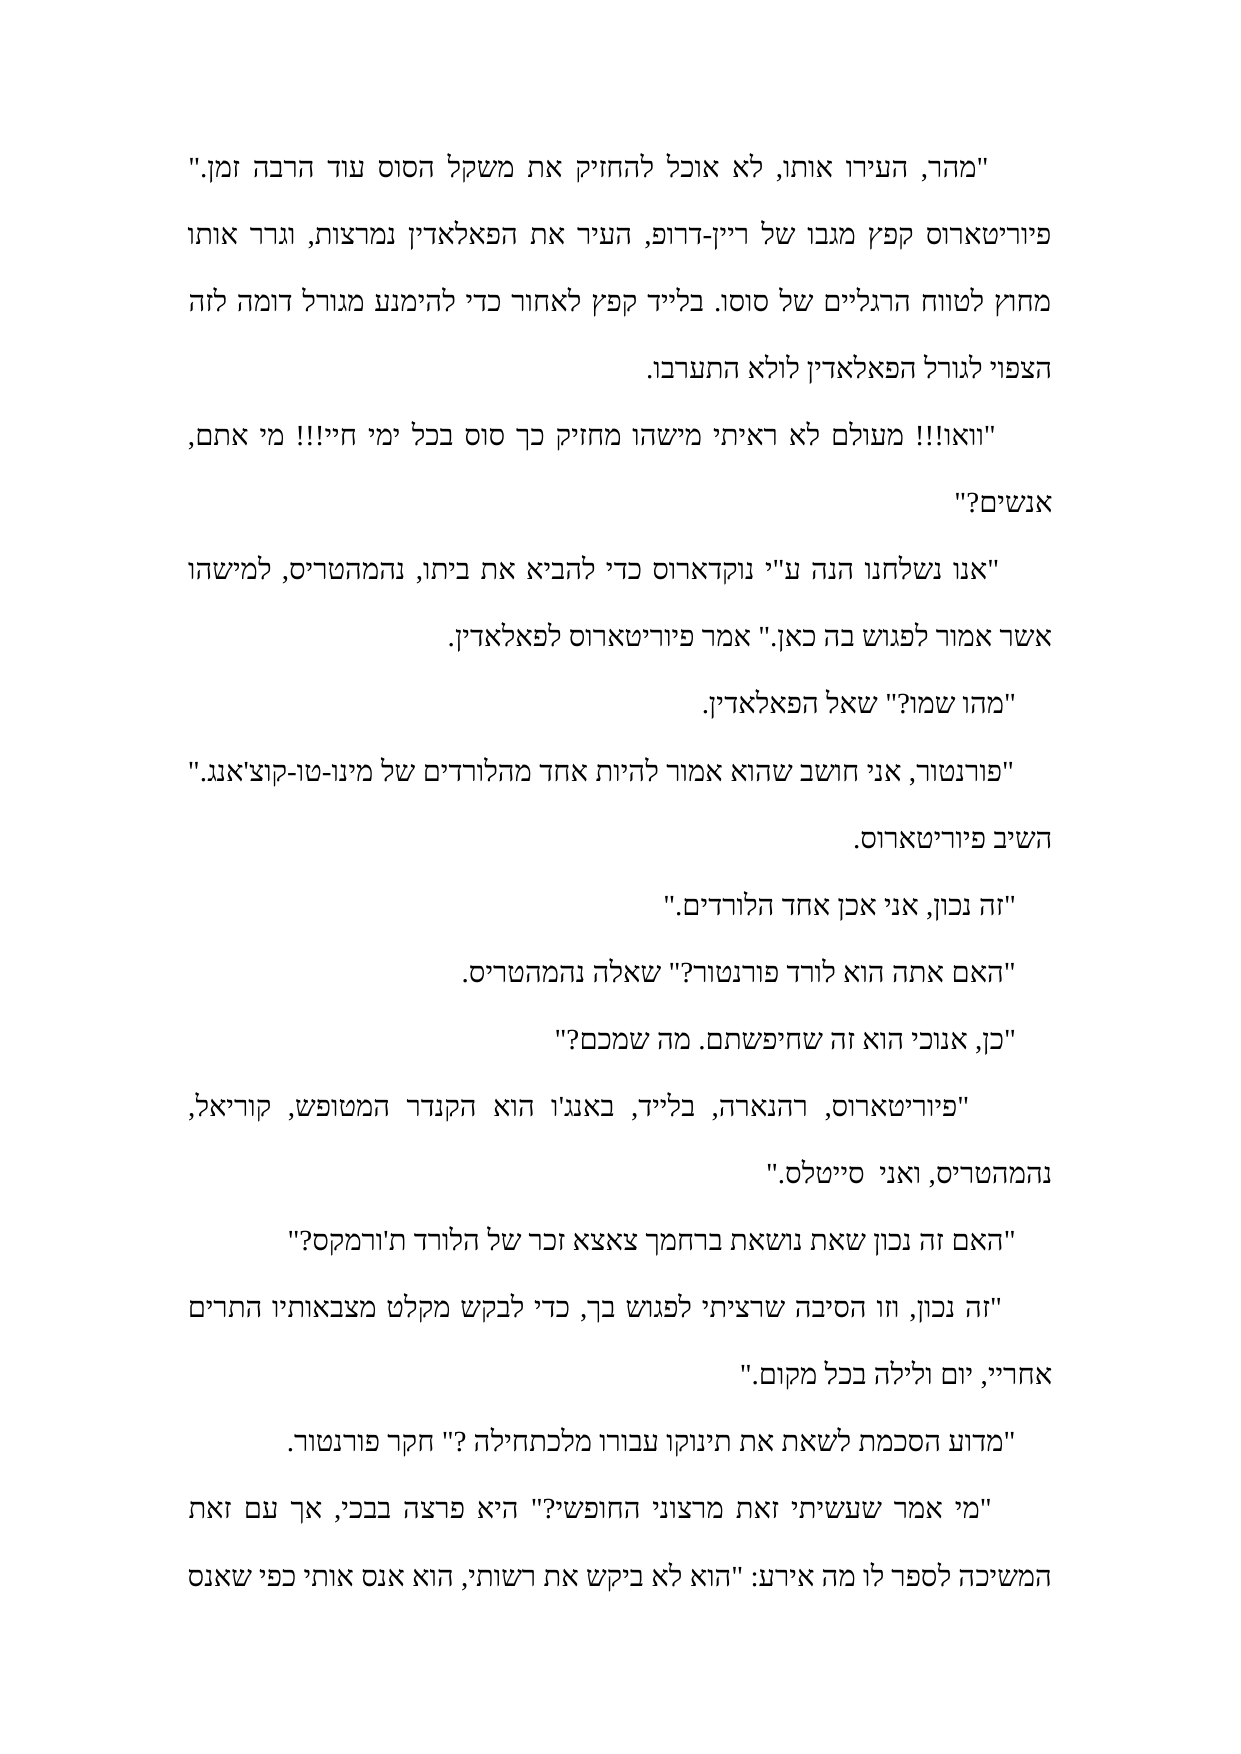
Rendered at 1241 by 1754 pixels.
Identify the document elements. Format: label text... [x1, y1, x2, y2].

text "זה נכון, וזו הסיבה שרציתי לפגוש בך, כדי לבקש מקלט מצבאותיו התרים אחריי, יום ולילה בכל מקום." [187, 1290, 1053, 1391]
text "וואו!!! מעולם לא ראיתי מישהו מחזיק כך סוס בכל ימי חיי!!! מי אתם, אנשים?" [187, 418, 1053, 519]
text "האם אתה הוא לורד פורנטור?" שאלה נהמהטריס. [187, 955, 1053, 988]
text "פיוריטארוס, רהנארה, בלייד, באנג'ו הוא הקנדר המטופש, קוריאל, נהמהטריס, ואני סייטלס." [187, 1089, 1053, 1190]
text "מהר, העירו אותו, לא אוכל להחזיק את משקל הסוס עוד הרבה זמן." פיוריטארוס קפץ מגבו של ריין-דרופ, העיר את הפאלאדין נמרצות, וגרר אותו מחוץ לטווח הרגליים של סוסו. בלייד קפץ לאחור כדי להימנע מגורל דומה לזה הצפוי לגורל הפאלאדין לולא התערבו. [187, 150, 1053, 385]
text "מהו שמו?" שאל הפאלאדין. [187, 687, 1053, 720]
text "מי אמר שעשיתי זאת מרצוני החופשי?" היא פרצה בבכי, אך עם זאת המשיכה לספר לו מה אירע: "הוא לא ביקש את רשותי, הוא אנס אותי כפי שאנס [187, 1492, 1053, 1592]
text "מדוע הסכמת לשאת את תינוקו עבורו מלכתחילה ?" חקר פורנטור. [187, 1424, 1053, 1458]
text "כן, אנוכי הוא זה שחיפשתם. מה שמכם?" [187, 1022, 1053, 1056]
text "האם זה נכון שאת נושאת ברחמך צאצא זכר של הלורד ת'ורמקס?" [187, 1223, 1053, 1257]
text "פורנטור, אני חושב שהוא אמור להיות אחד מהלורדים של מינו-טו-קוצ'אנג." השיב פיוריטארוס. [187, 754, 1053, 854]
text "אנו נשלחנו הנה ע"י נוקדארוס כדי להביא את ביתו, נהמהטריס, למישהו אשר אמור לפגוש בה כאן." אמר פיוריטארוס לפאלאדין. [187, 552, 1053, 653]
text "זה נכון, אני אכן אחד הלורדים." [187, 888, 1053, 921]
